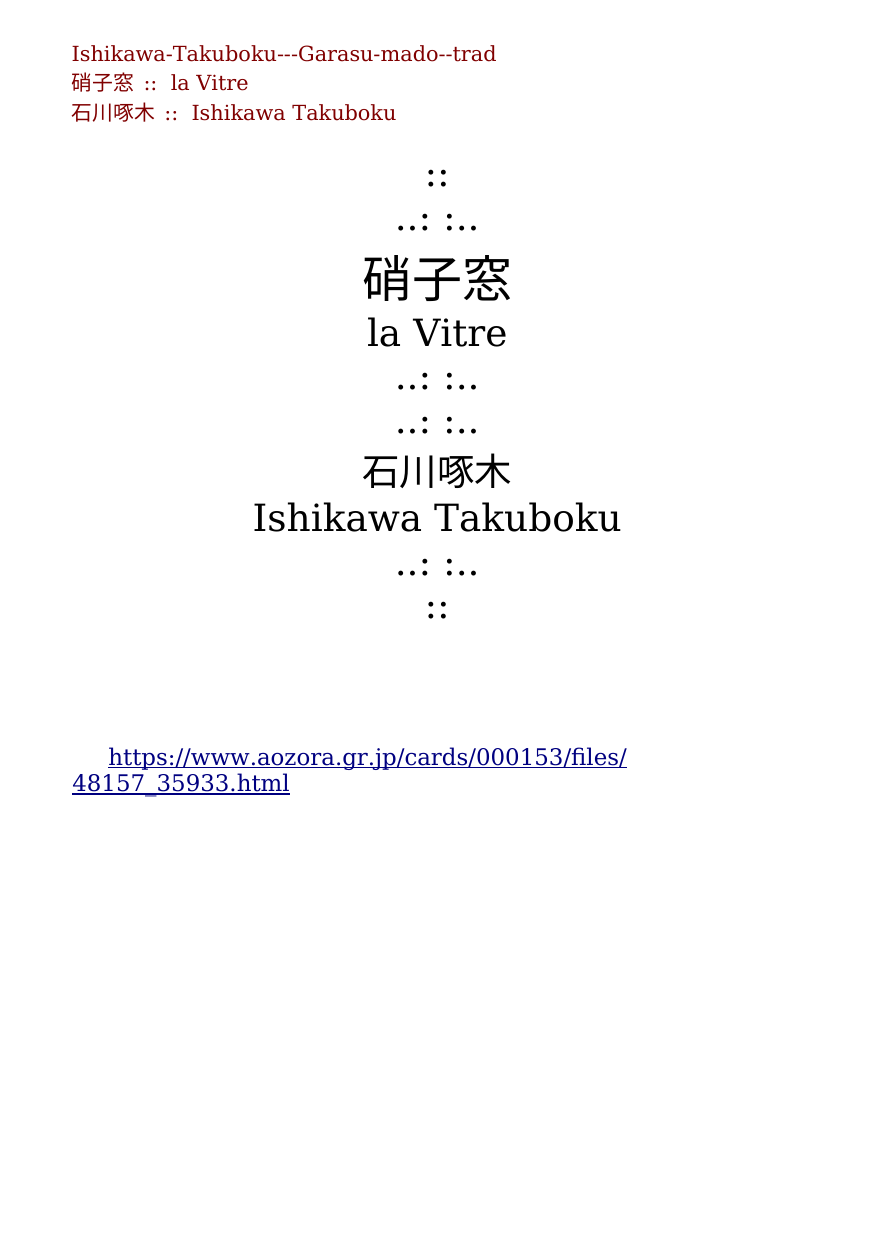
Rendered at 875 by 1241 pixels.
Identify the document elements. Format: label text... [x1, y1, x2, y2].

text Ishikawa-Takuboku---Garasu-mado--trad [71, 42, 803, 66]
text 石川啄木 :: Ishikawa Takuboku [71, 96, 803, 127]
text https://www.aozora.gr.jp/cards/000153/files/48157_35933.html [72, 744, 802, 797]
subtitle :: ..: :.. 硝子窓 la Vitre ..: :.. ..: :.. 石川啄木 Ishikawa Takuboku ..: :.. :: [36, 152, 838, 627]
text 硝子窓 :: la Vitre [71, 66, 803, 96]
